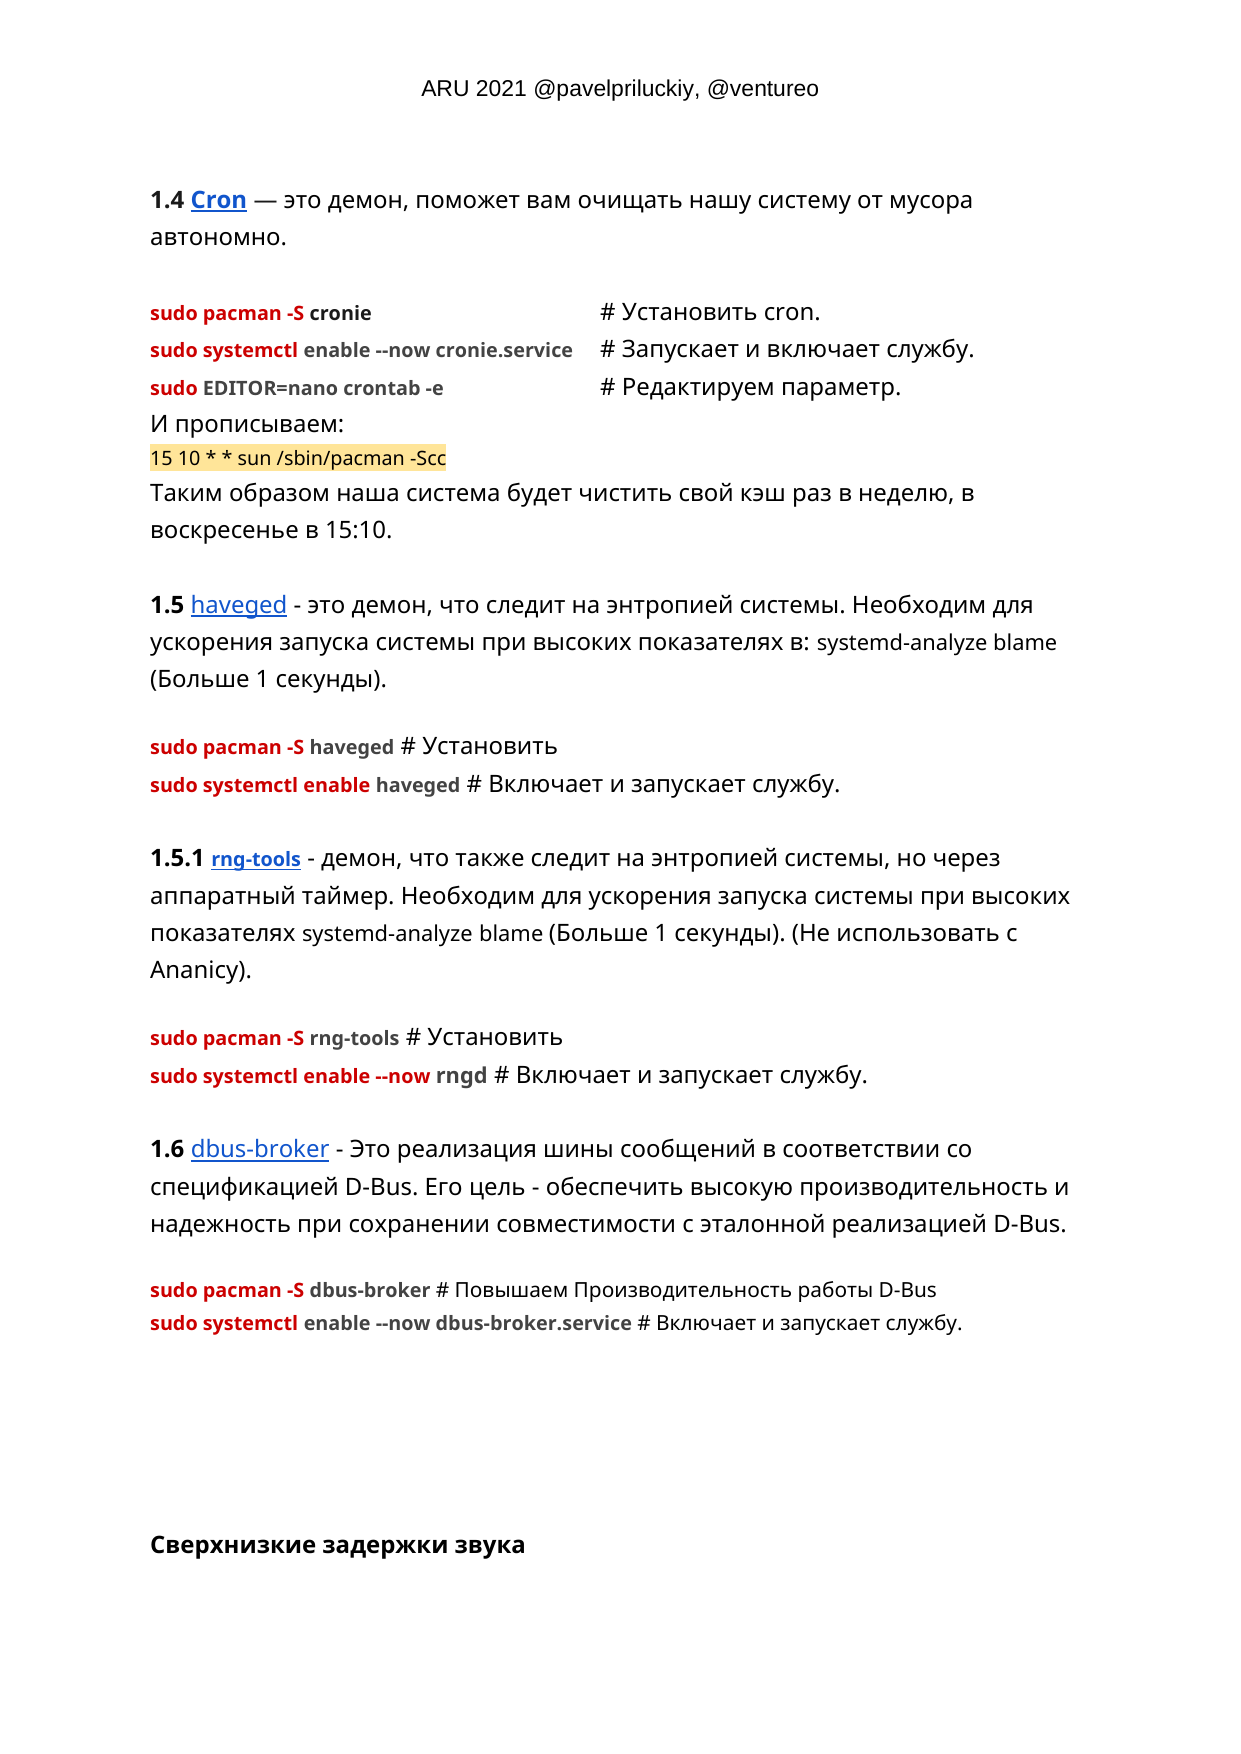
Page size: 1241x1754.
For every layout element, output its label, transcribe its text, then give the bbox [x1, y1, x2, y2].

text 1.5 haveged - это демон, что следит на энтропией системы. Необходим для ускорения запуска системы при высоких показателях в: systemd-analyze blame (Больше 1 секунды). [150, 587, 1090, 725]
text 15 10 * * sun /sbin/pacman -Scc [150, 444, 1090, 471]
text sudo pacman -S dbus-broker # Повышаем Производительность работы D-Bus [150, 1275, 1090, 1304]
text sudo EDITOR=nano crontab -e # Редактируем параметр. [150, 369, 1090, 402]
text sudo systemctl enable haveged # Включает и запускает службу. [150, 766, 1090, 799]
text sudo systemctl enable --now rngd # Включает и запускает службу. [150, 1057, 1090, 1090]
text 1.5.1 rng-tools - демон, что также следит на энтропией системы, но через аппаратный таймер. Необходим для ускорения запуска системы при высоких показателях systemd-analyze blame (Больше 1 секунды). (Не использовать с Ananicy). [150, 841, 1090, 1016]
text sudo pacman -S rng-tools # Установить [150, 1020, 1090, 1053]
text sudo pacman -S haveged # Установить [150, 729, 1090, 762]
text 1.4 Сron — это демон, поможет вам очищать нашу систему от мусора автономно. [150, 183, 1090, 253]
text sudo pacman -S cronie # Установить cron. [150, 295, 1090, 327]
text Таким образом наша система будет чистить свой кэш раз в неделю, в воскресенье в 15:10. [150, 475, 1090, 545]
text 1.6 dbus-broker - Это реализация шины сообщений в соответствии со спецификацией D-Bus. Его цель - обеспечить высокую производительность и надежность при сохранении совместимости с эталонной реализацией D-Bus. [150, 1132, 1090, 1239]
subtitle Сверхнизкие задержки звука [150, 1527, 1090, 1560]
text sudo systemctl enable --now cronie.service # Запускает и включает службу. [150, 332, 1090, 365]
text И прописываем: [150, 407, 1090, 439]
text sudo systemctl enable --now dbus-broker.service # Включает и запускает службу. [150, 1308, 1090, 1336]
